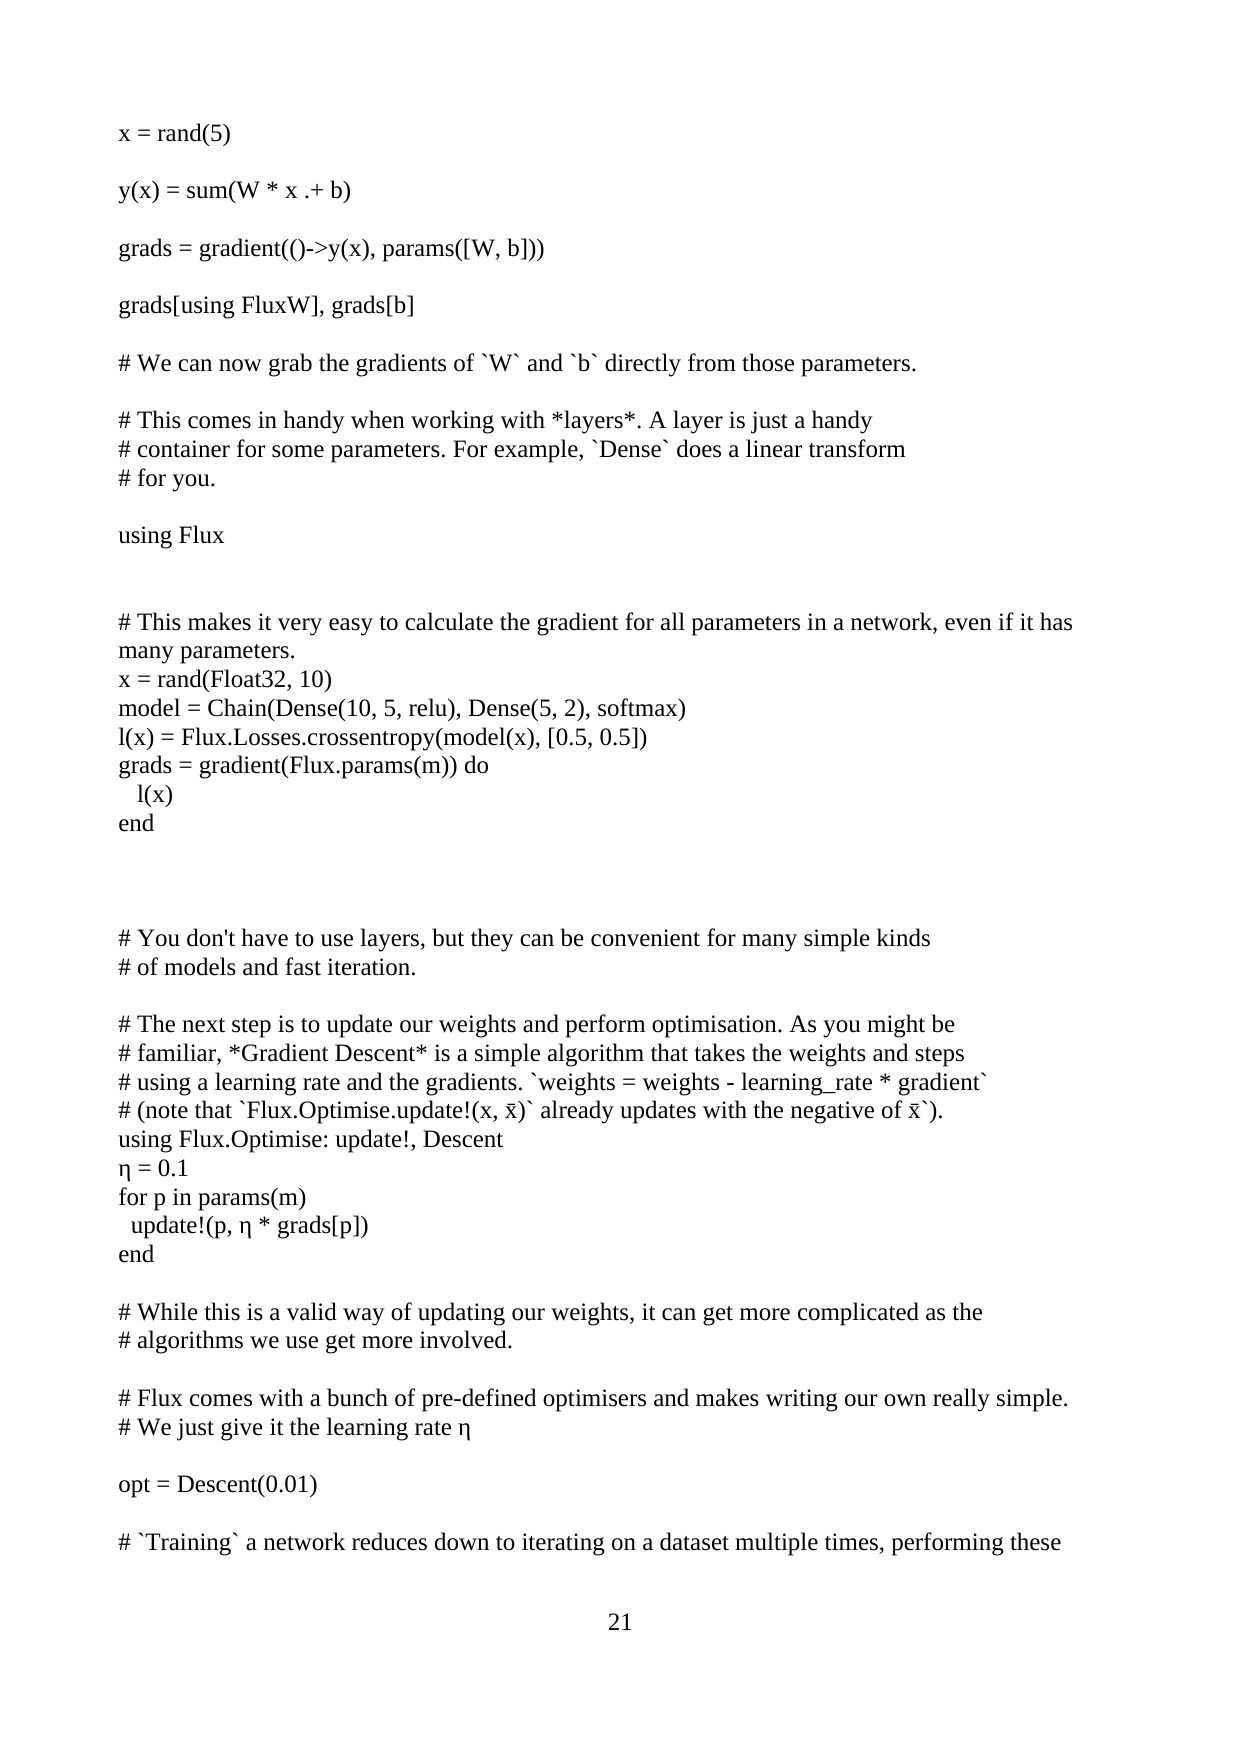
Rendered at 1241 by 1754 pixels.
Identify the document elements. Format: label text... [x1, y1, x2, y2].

text grads = gradient(()->y(x), params([W, b])) [118, 233, 1122, 262]
text model = Chain(Dense(10, 5, relu), Dense(5, 2), softmax) [118, 693, 1122, 722]
text for p in params(m) [118, 1182, 1122, 1211]
text # container for some parameters. For example, `Dense` does a linear transform [118, 434, 1122, 463]
text update!(p, η * grads[p]) [118, 1211, 1122, 1239]
text # This comes in handy when working with *layers*. A layer is just a handy [118, 406, 1122, 434]
text opt = Descent(0.01) [118, 1469, 1122, 1498]
text using Flux.Optimise: update!, Descent [118, 1124, 1122, 1153]
text # using a learning rate and the gradients. `weights = weights - learning_rate * gradient` [118, 1067, 1122, 1096]
text # algorithms we use get more involved. [118, 1326, 1122, 1354]
text l(x) [118, 779, 1122, 808]
text # We just give it the learning rate η [118, 1412, 1122, 1441]
text # of models and fast iteration. [118, 952, 1122, 981]
text end [118, 808, 1122, 837]
text using Flux [118, 521, 1122, 549]
text # This makes it very easy to calculate the gradient for all parameters in a network, even if it has many parameters. [118, 607, 1122, 664]
text # `Training` a network reduces down to iterating on a dataset multiple times, performing these [118, 1527, 1122, 1556]
text # Flux comes with a bunch of pre-defined optimisers and makes writing our own really simple. [118, 1383, 1122, 1412]
text # You don't have to use layers, but they can be convenient for many simple kinds [118, 923, 1122, 952]
text x = rand(5) [118, 118, 1122, 147]
text # (note that `Flux.Optimise.update!(x, x̄)` already updates with the negative of x̄`). [118, 1096, 1122, 1124]
text # for you. [118, 463, 1122, 492]
text grads = gradient(Flux.params(m)) do [118, 751, 1122, 779]
text grads[using FluxW], grads[b] [118, 291, 1122, 319]
text # familiar, *Gradient Descent* is a simple algorithm that takes the weights and steps [118, 1038, 1122, 1067]
text x = rand(Float32, 10) [118, 664, 1122, 693]
text # The next step is to update our weights and perform optimisation. As you might be [118, 1009, 1122, 1038]
text y(x) = sum(W * x .+ b) [118, 176, 1122, 204]
text end [118, 1239, 1122, 1268]
text # While this is a valid way of updating our weights, it can get more complicated as the [118, 1297, 1122, 1326]
text η = 0.1 [118, 1153, 1122, 1182]
text # We can now grab the gradients of `W` and `b` directly from those parameters. [118, 348, 1122, 377]
text l(x) = Flux.Losses.crossentropy(model(x), [0.5, 0.5]) [118, 722, 1122, 751]
